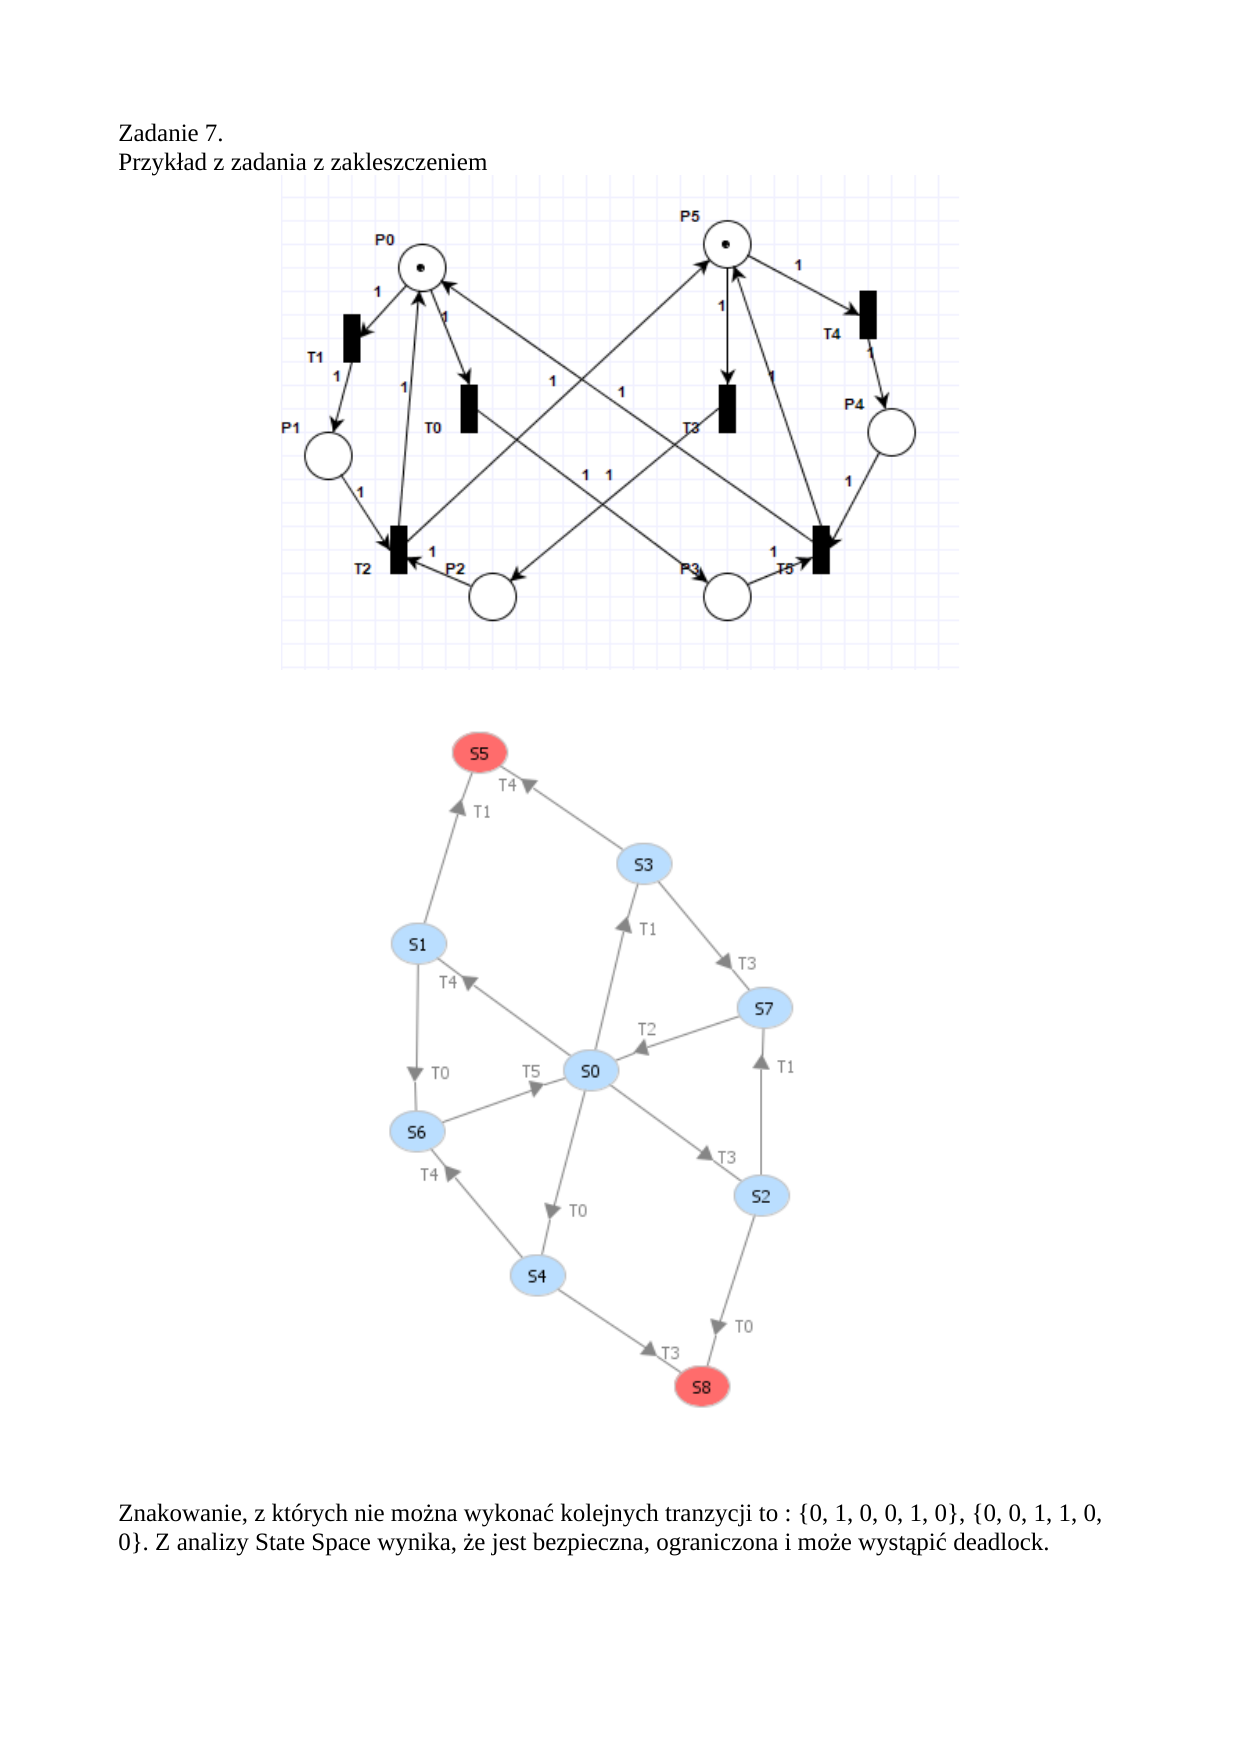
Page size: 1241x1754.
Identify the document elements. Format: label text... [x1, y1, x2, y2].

text Przykład z zadania z zakleszczeniem [118, 147, 1122, 176]
text Znakowanie, z których nie można wykonać kolejnych tranzycji to : {0, 1, 0, 0, 1, 0}, {0, 0, 1, 1, 0, 0}. Z analizy State Space wynika, że jest bezpieczna, ograniczona i może wystąpić deadlock. [118, 1498, 1122, 1556]
text Zadanie 7. [118, 118, 1122, 147]
picture [281, 175, 960, 670]
picture [302, 721, 939, 1469]
